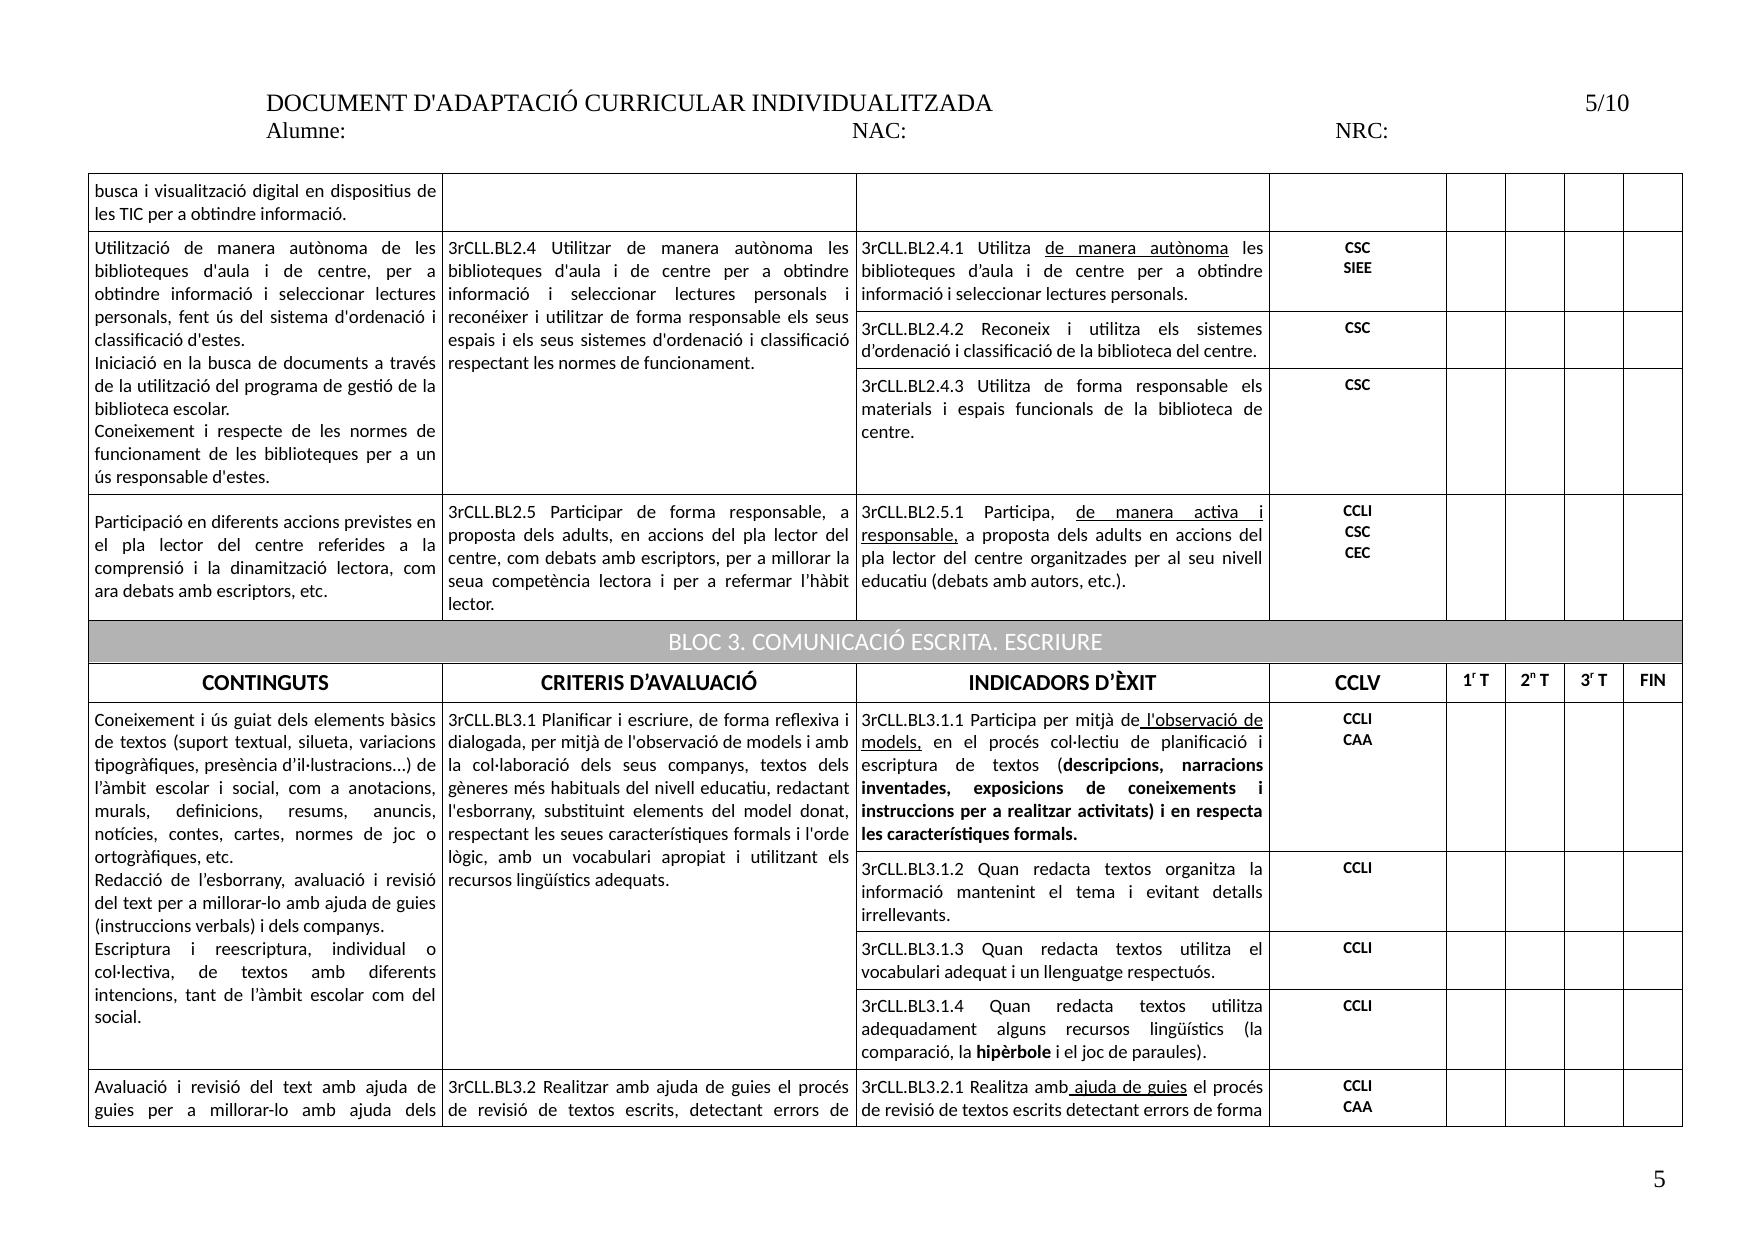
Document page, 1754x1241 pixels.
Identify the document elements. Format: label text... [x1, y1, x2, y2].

table_cell 3rCLL.BL3.1 Planificar i escriure, de forma reflexiva i dialogada, per mitjà de l'observació de models i amb la col·laboració dels seus companys, textos dels gèneres més habituals del nivell educatiu, redactant l'esborrany, substituint elements del model donat, respectant les seues característiques formals i l'orde lògic, amb un vocabulari apropiat i utilitzant els recursos lingüístics adequats. [443, 703, 856, 1069]
table_cell [1624, 932, 1682, 989]
table_cell CCLV [1270, 664, 1446, 702]
table_cell [1624, 232, 1682, 311]
table_cell BLOC 3. COMUNICACIÓ ESCRITA. ESCRIURE [89, 621, 1682, 662]
table_cell 3rCLL.BL3.1.2 Quan redacta textos organitza la informació mantenint el tema i evitant detalls irrellevants. [857, 852, 1269, 931]
table_cell 3rCLL.BL2.4.1 Utilitza de manera autònoma les biblioteques d’aula i de centre per a obtindre informació i seleccionar lectures personals. [857, 232, 1269, 311]
table_cell [1506, 703, 1564, 851]
table_cell [1447, 852, 1505, 931]
table_cell [1506, 174, 1564, 231]
table_cell [1447, 495, 1505, 620]
table_cell [1565, 495, 1623, 620]
table_cell [1506, 990, 1564, 1069]
table_cell [1624, 312, 1682, 368]
table_cell [1506, 852, 1564, 931]
table_cell 3rCLL.BL3.1.1 Participa per mitjà de l'observació de models, en el procés col·lectiu de planificació i escriptura de textos (descripcions, narracions inventades, exposicions de coneixements i instruccions per a realitzar activitats) i en respecta les característiques formals. [857, 703, 1269, 851]
table_cell 1r T [1447, 664, 1505, 702]
table_cell CCLI [1270, 990, 1446, 1069]
table_cell [1506, 232, 1564, 311]
table_cell [1506, 932, 1564, 989]
table_cell [1565, 932, 1623, 989]
table_cell [1447, 703, 1505, 851]
table_cell [1447, 932, 1505, 989]
table_cell 3rCLL.BL2.4.2 Reconeix i utilitza els sistemes d’ordenació i classificació de la biblioteca del centre. [857, 312, 1269, 368]
table_cell [1565, 703, 1623, 851]
table_cell [1447, 369, 1505, 494]
table_cell [857, 174, 1269, 231]
table_cell CCLI CAA [1270, 703, 1446, 851]
table_cell [1624, 990, 1682, 1069]
table_cell CSC [1270, 369, 1446, 494]
table_cell FIN [1624, 664, 1682, 702]
table_cell busca i visualització digital en dispositius de les TIC per a obtindre informació. [89, 174, 442, 231]
table_cell [1565, 1070, 1623, 1126]
table_cell INDICADORS D’ÈXIT [857, 664, 1269, 702]
table_cell [1624, 495, 1682, 620]
table_cell [1565, 369, 1623, 494]
table_cell [1624, 852, 1682, 931]
table_cell [1624, 703, 1682, 851]
table_cell [1565, 312, 1623, 368]
table_cell [1565, 174, 1623, 231]
table_cell [1447, 174, 1505, 231]
table_cell [443, 174, 856, 231]
table_cell [1506, 369, 1564, 494]
table_cell 2n T [1506, 664, 1564, 702]
table_cell 3rCLL.BL2.5 Participar de forma responsable, a proposta dels adults, en accions del pla lector del centre, com debats amb escriptors, per a millorar la seua competència lectora i per a refermar l’hàbit lector. [443, 495, 856, 620]
table_cell [1624, 1070, 1682, 1126]
table_cell [1565, 852, 1623, 931]
table_cell CSC SIEE [1270, 232, 1446, 311]
table_cell Participació en diferents accions previstes en el pla lector del centre referides a la comprensió i la dinamització lectora, com ara debats amb escriptors, etc. [89, 495, 442, 620]
table_cell 3rCLL.BL3.2 Realitzar amb ajuda de guies el procés de revisió de textos escrits, detectant errors de [443, 1070, 856, 1126]
table_cell CCLI CSC CEC [1270, 495, 1446, 620]
table_cell CCLI [1270, 852, 1446, 931]
table_cell [1624, 369, 1682, 494]
table_cell [1447, 232, 1505, 311]
table_cell [1447, 312, 1505, 368]
table_cell [1447, 990, 1505, 1069]
table_cell 3rCLL.BL2.5.1 Participa, de manera activa i responsable, a proposta dels adults en accions del pla lector del centre organitzades per al seu nivell educatiu (debats amb autors, etc.). [857, 495, 1269, 620]
table_cell 3r T [1565, 664, 1623, 702]
table_cell [1447, 1070, 1505, 1126]
table_cell [1624, 174, 1682, 231]
table_cell 3rCLL.BL3.1.3 Quan redacta textos utilitza el vocabulari adequat i un llenguatge respectuós. [857, 932, 1269, 989]
table_cell CONTINGUTS [89, 664, 442, 702]
table_cell CRITERIS D’AVALUACIÓ [443, 664, 856, 702]
table_cell Utilització de manera autònoma de les biblioteques d'aula i de centre, per a obtindre informació i seleccionar lectures personals, fent ús del sistema d'ordenació i classificació d'estes. Iniciació en la busca de documents a través de la utilització del programa de gestió de la biblioteca escolar. Coneixement i respecte de les normes de funcionament de les biblioteques per a un ús responsable d'estes. [89, 232, 442, 494]
table_cell 3rCLL.BL2.4 Utilitzar de manera autònoma les biblioteques d'aula i de centre per a obtindre informació i seleccionar lectures personals i reconéixer i utilitzar de forma responsable els seus espais i els seus sistemes d'ordenació i classificació respectant les normes de funcionament. [443, 232, 856, 494]
table_cell Coneixement i ús guiat dels elements bàsics de textos (suport textual, silueta, variacions tipogràfiques, presència d’il·lustracions...) de l’àmbit escolar i social, com a anotacions, murals, definicions, resums, anuncis, notícies, contes, cartes, normes de joc o ortogràfiques, etc. Redacció de l’esborrany, avaluació i revisió del text per a millorar-lo amb ajuda de guies (instruccions verbals) i dels companys. Escriptura i reescriptura, individual o col·lectiva, de textos amb diferents intencions, tant de l’àmbit escolar com del social. [89, 703, 442, 1069]
table_cell CCLI [1270, 932, 1446, 989]
table_cell [1565, 990, 1623, 1069]
table_cell 3rCLL.BL2.4.3 Utilitza de forma responsable els materials i espais funcionals de la biblioteca de centre. [857, 369, 1269, 494]
table_cell [1270, 174, 1446, 231]
table_cell [1565, 232, 1623, 311]
table_cell [1506, 312, 1564, 368]
table_cell [1506, 495, 1564, 620]
table_cell CCLI CAA [1270, 1070, 1446, 1126]
table_cell CSC [1270, 312, 1446, 368]
table_cell 3rCLL.BL3.2.1 Realitza amb ajuda de guies el procés de revisió de textos escrits detectant errors de forma [857, 1070, 1269, 1126]
table_cell Avaluació i revisió del text amb ajuda de guies per a millorar-lo amb ajuda dels [89, 1070, 442, 1126]
table_cell [1506, 1070, 1564, 1126]
table_cell 3rCLL.BL3.1.4 Quan redacta textos utilitza adequadament alguns recursos lingüístics (la comparació, la hipèrbole i el joc de paraules). [857, 990, 1269, 1069]
